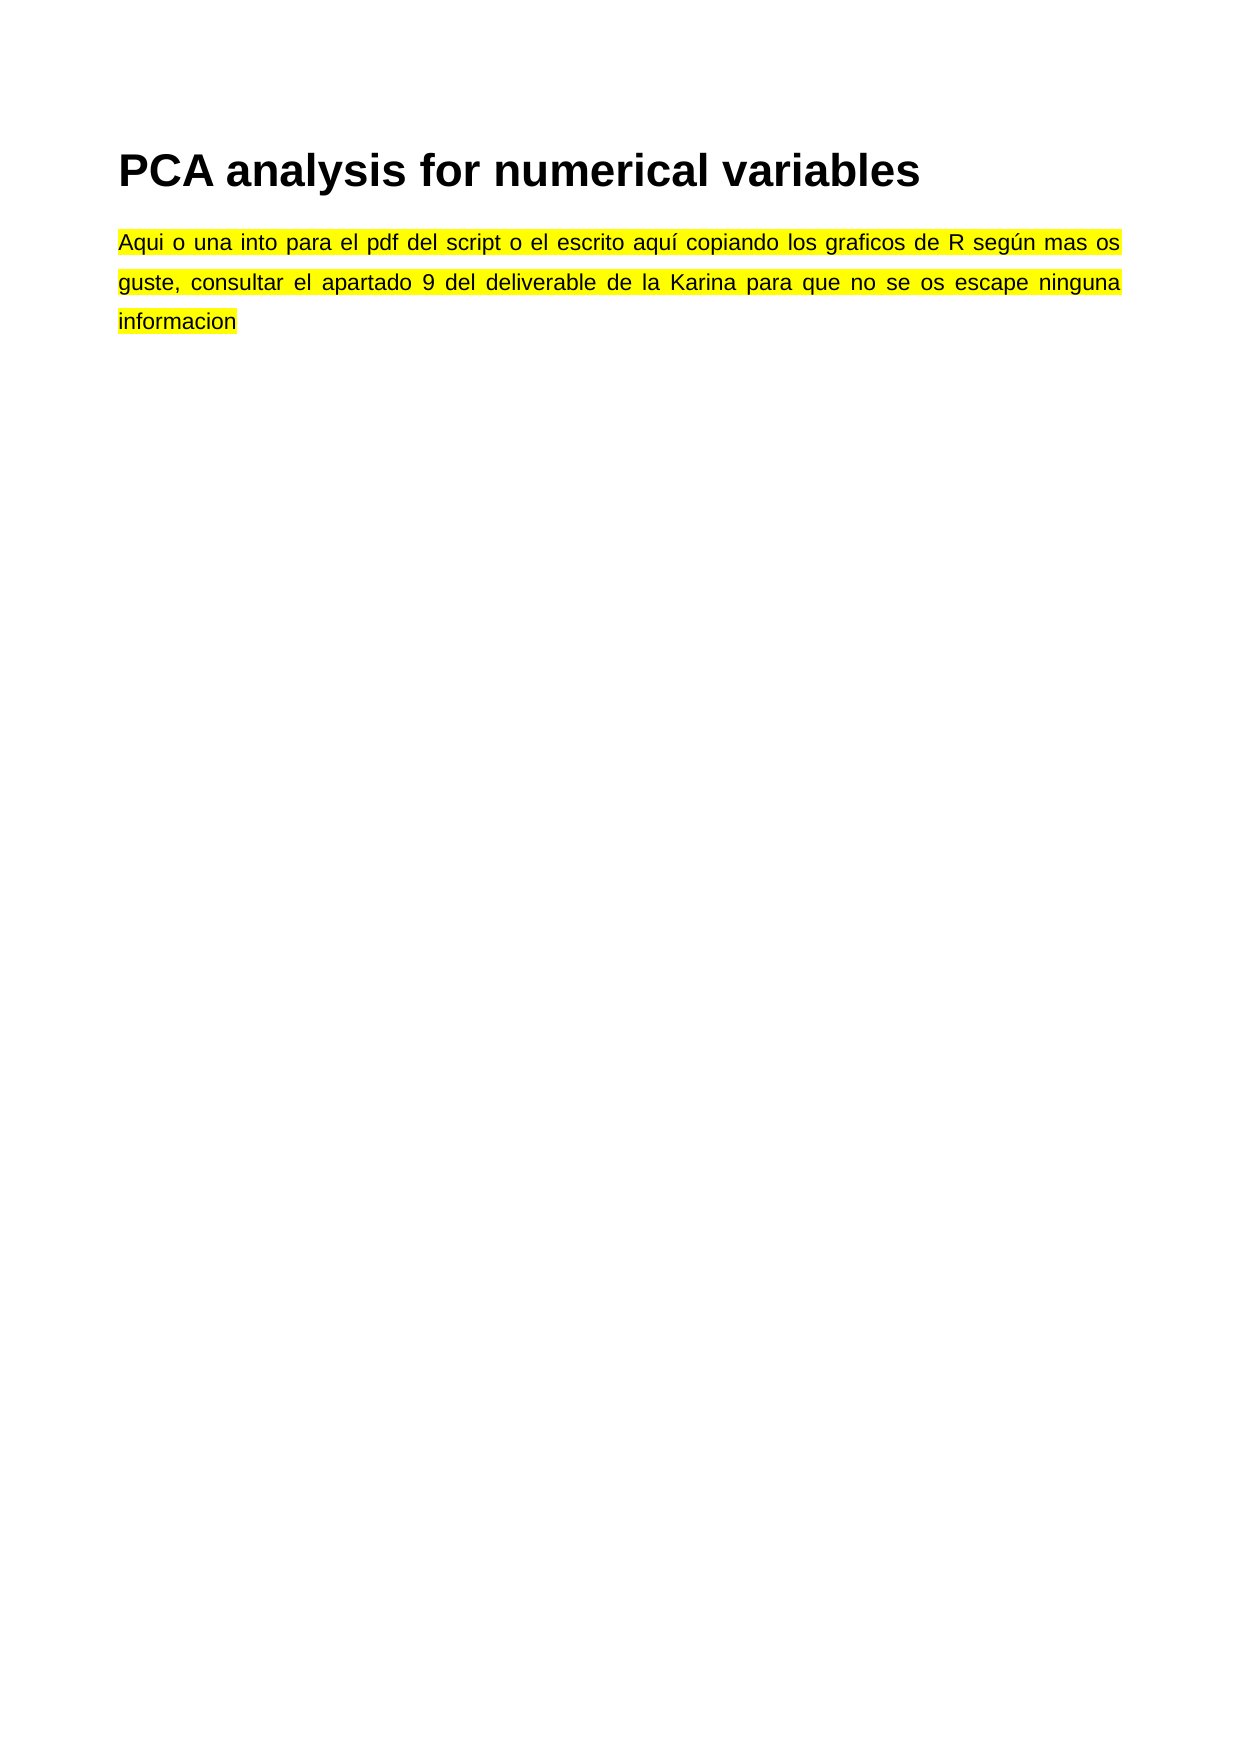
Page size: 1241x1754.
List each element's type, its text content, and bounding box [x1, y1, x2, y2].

text Aqui o una into para el pdf del script o el escrito aquí copiando los graficos de R según mas os guste, consultar el apartado 9 del deliverable de la Karina para que no se os escape ninguna informacion [118, 229, 1122, 334]
subtitle PCA analysis for numerical variables [118, 143, 1122, 196]
